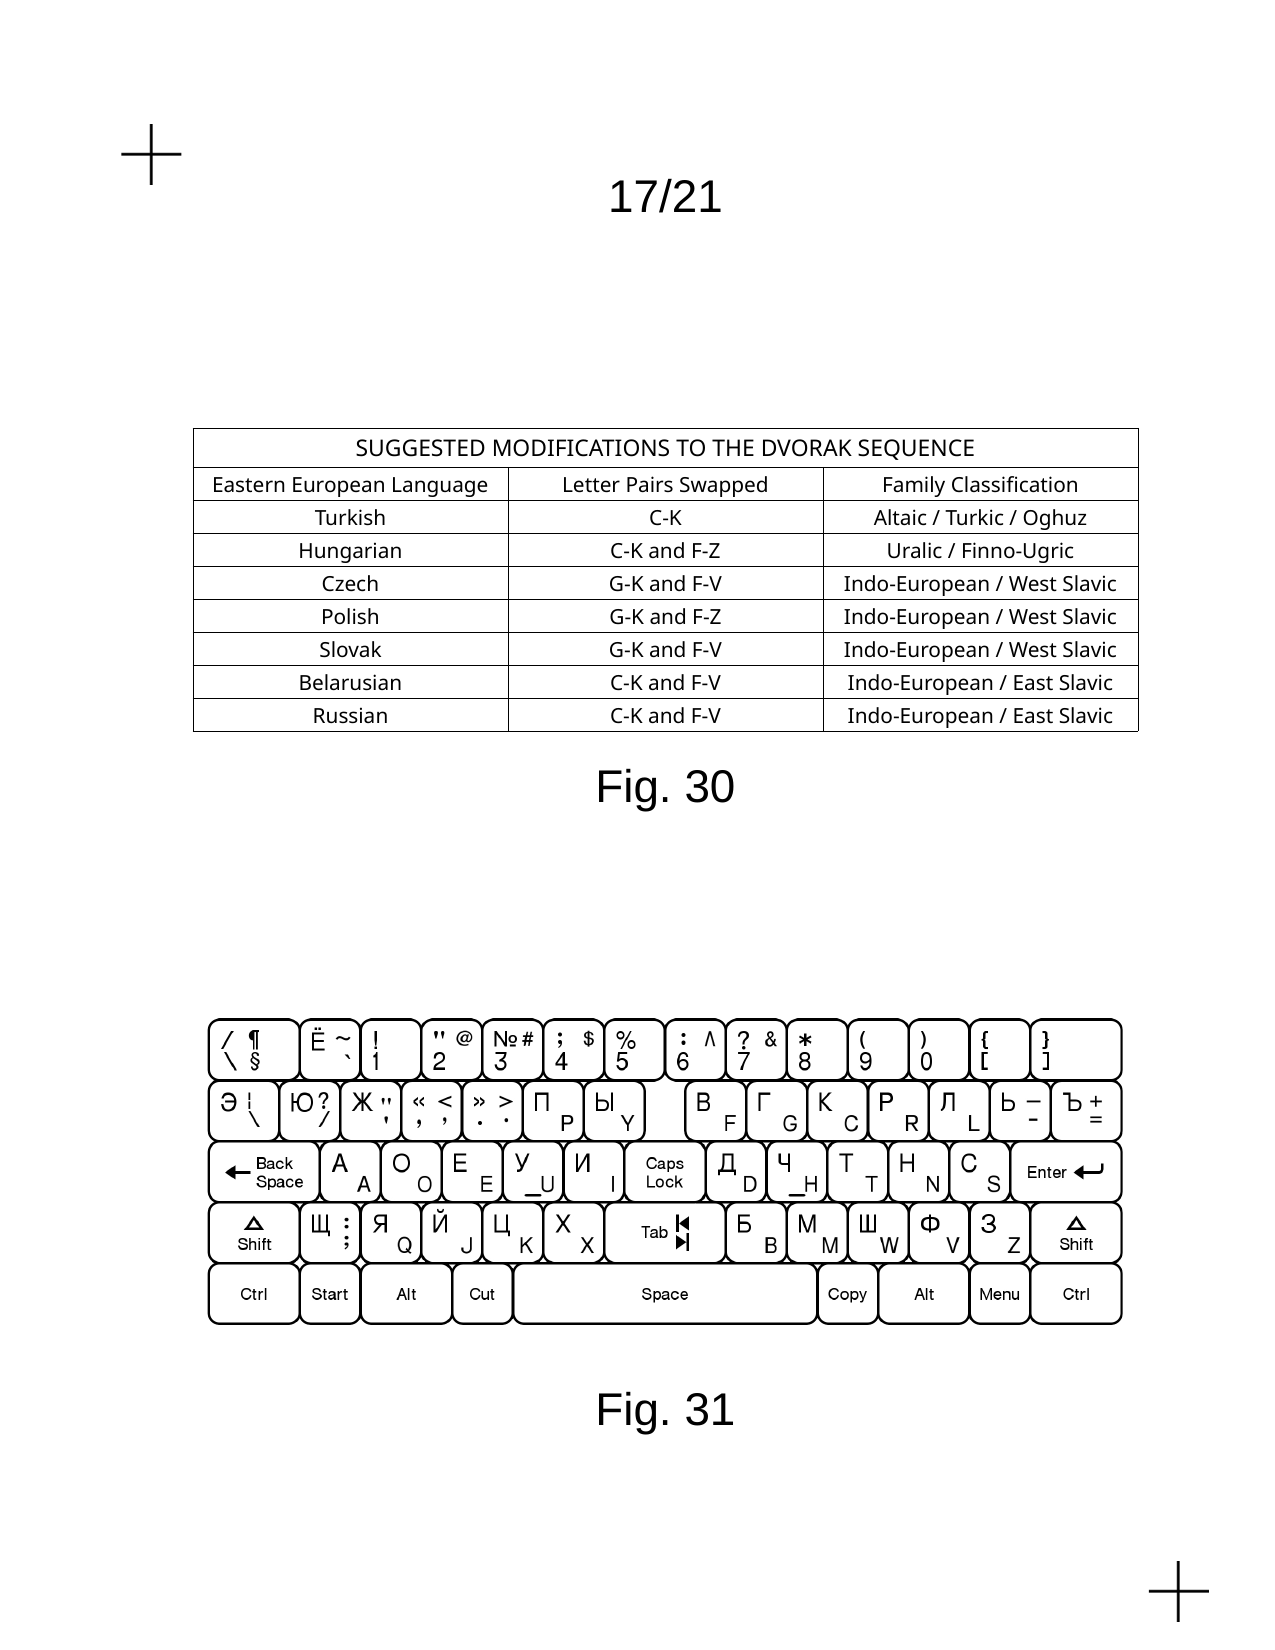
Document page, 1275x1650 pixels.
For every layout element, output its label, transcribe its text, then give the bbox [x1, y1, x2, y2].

table_header SUGGESTED MODIFICATIONS TO THE DVORAK SEQUENCE [194, 429, 1138, 467]
table_cell Altaic / Turkic / Oghuz [824, 501, 1138, 533]
table_cell Uralic / Finno-Ugric [824, 534, 1138, 566]
table_cell Slovak [194, 633, 508, 665]
table_cell Turkish [194, 501, 508, 533]
table_cell C-K and F-Z [509, 534, 823, 566]
table_cell Family Classification [824, 468, 1138, 500]
table_cell Hungarian [194, 534, 508, 566]
text Fig. 31 [150, 1382, 1181, 1435]
table_cell Czech [194, 567, 508, 599]
picture [1148, 1561, 1209, 1622]
table_cell G-K and F-V [509, 567, 823, 599]
text Fig. 30 [150, 760, 1181, 813]
table_cell C-K and F-V [509, 666, 823, 698]
table_cell Letter Pairs Swapped [509, 468, 823, 500]
table_cell G-K and F-V [509, 633, 823, 665]
table_cell Indo-European / West Slavic [824, 600, 1138, 632]
table_cell Indo-European / West Slavic [824, 567, 1138, 599]
picture [207, 1018, 1123, 1325]
table_cell Eastern European Language [194, 468, 508, 500]
table_cell Polish [194, 600, 508, 632]
table_cell Indo-European / East Slavic [824, 666, 1138, 698]
table_cell Indo-European / West Slavic [824, 633, 1138, 665]
table_cell G-K and F-Z [509, 600, 823, 632]
table_cell C-K [509, 501, 823, 533]
table_cell Belarusian [194, 666, 508, 698]
table_cell Russian [194, 699, 508, 731]
table_cell Indo-European / East Slavic [824, 699, 1138, 731]
table_cell C-K and F-V [509, 699, 823, 731]
picture [121, 124, 182, 185]
text 17/21 [150, 169, 1181, 222]
